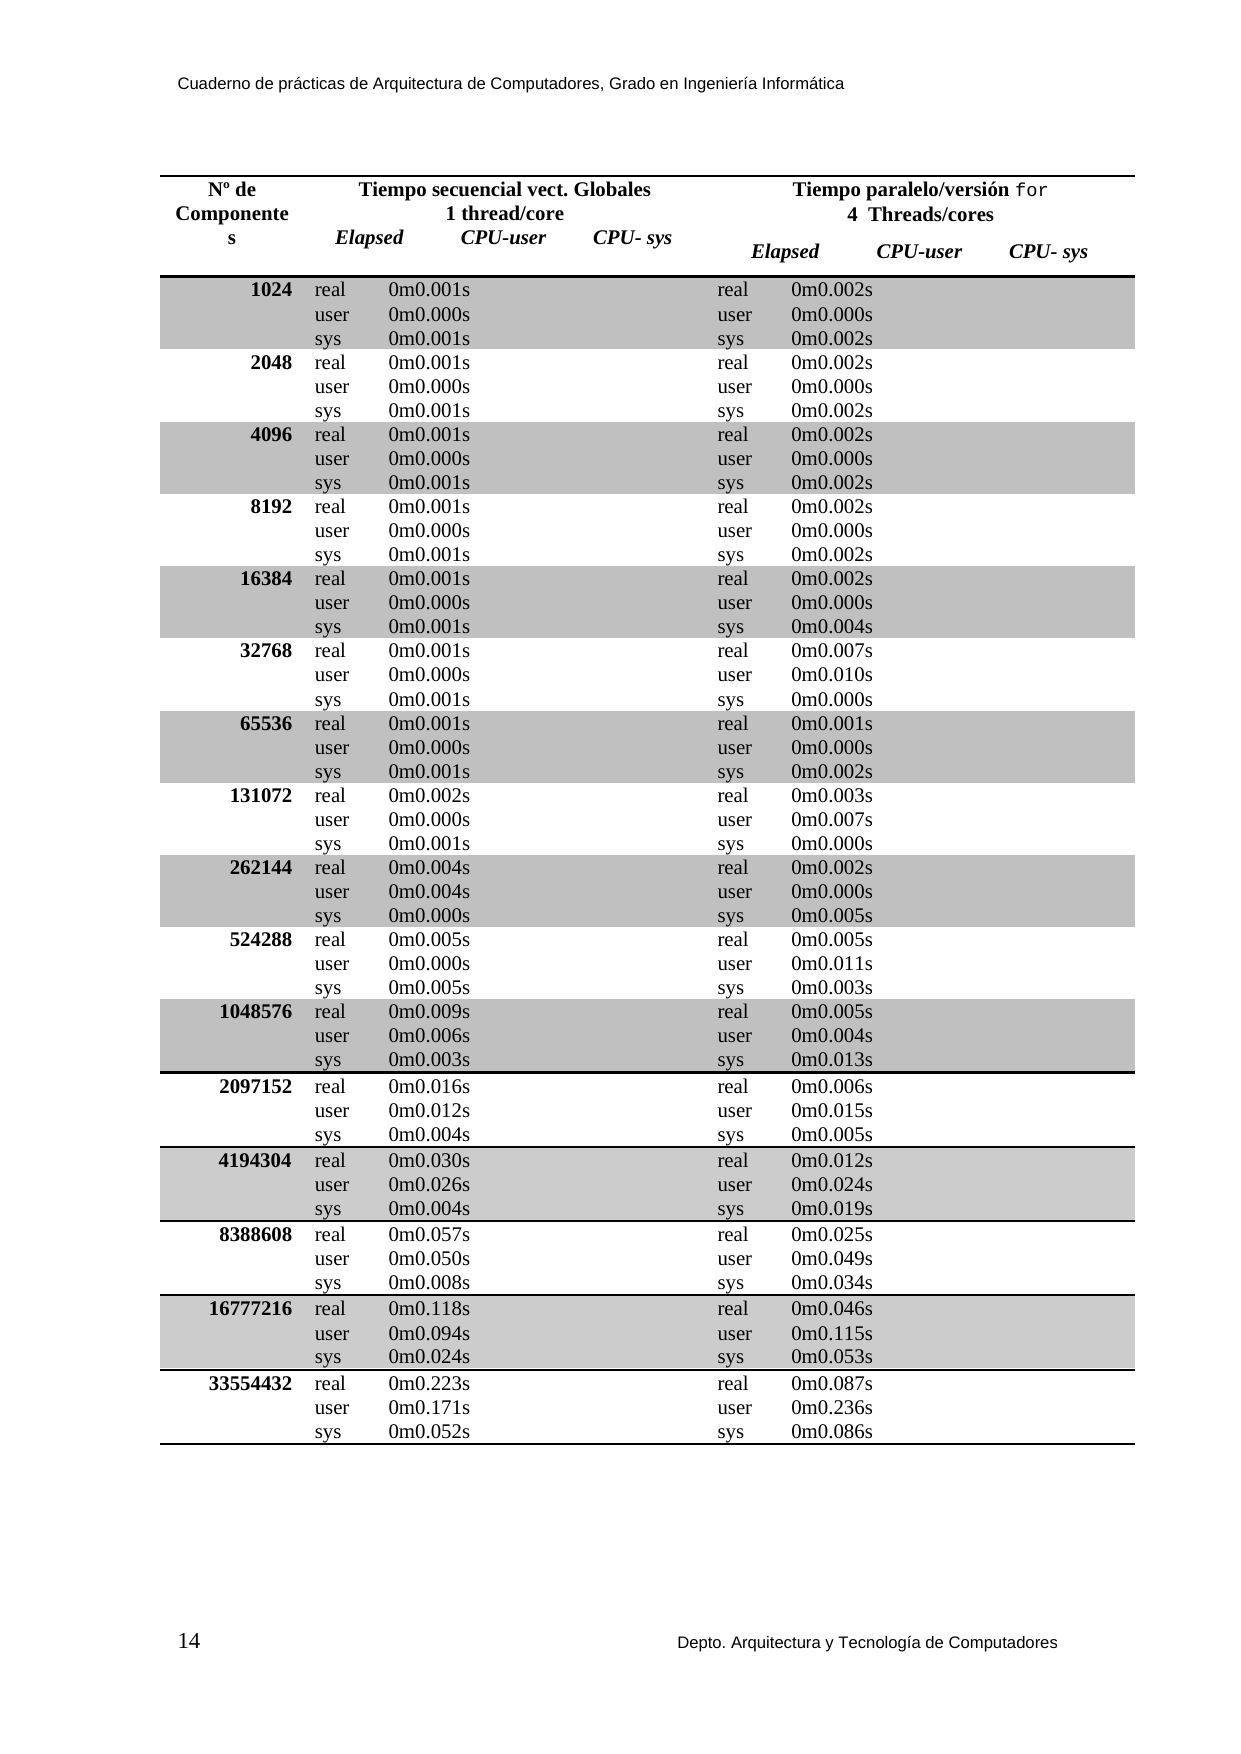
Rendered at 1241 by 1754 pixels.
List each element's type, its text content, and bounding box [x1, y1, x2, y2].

table_cell real 0m0.002s user 0m0.000s sys 0m0.002s [706, 278, 1135, 349]
table_cell 8192 [160, 494, 303, 566]
table_cell real 0m0.004s user 0m0.004s sys 0m0.000s [303, 855, 706, 927]
table_cell 8388608 [160, 1222, 303, 1294]
table_cell real 0m0.030s user 0m0.026s sys 0m0.004s [303, 1148, 706, 1220]
table_cell 4096 [160, 422, 303, 494]
table_cell real 0m0.002s user 0m0.000s sys 0m0.005s [706, 855, 1135, 927]
table_cell 2097152 [160, 1074, 303, 1146]
table_cell real 0m0.016s user 0m0.012s sys 0m0.004s [303, 1074, 706, 1146]
table_cell real 0m0.012s user 0m0.024s sys 0m0.019s [706, 1148, 1135, 1220]
table_cell real 0m0.001s user 0m0.000s sys 0m0.001s [303, 566, 706, 638]
table_header Tiempo paralelo/versión for 4 Threads/cores Elapsed CPU-user CPU- sys [706, 177, 1135, 275]
table_cell 4194304 [160, 1148, 303, 1220]
table_cell 262144 [160, 855, 303, 927]
table_cell real 0m0.001s user 0m0.000s sys 0m0.001s [303, 350, 706, 422]
table_cell real 0m0.118s user 0m0.094s sys 0m0.024s [303, 1296, 706, 1368]
table_cell real 0m0.001s user 0m0.000s sys 0m0.001s [303, 422, 706, 494]
table_cell real 0m0.057s user 0m0.050s sys 0m0.008s [303, 1222, 706, 1294]
table_cell 131072 [160, 783, 303, 855]
table_cell real 0m0.005s user 0m0.004s sys 0m0.013s [706, 999, 1135, 1071]
table_cell real 0m0.001s user 0m0.000s sys 0m0.001s [303, 278, 706, 349]
table_cell 1048576 [160, 999, 303, 1071]
table_cell real 0m0.001s user 0m0.000s sys 0m0.001s [303, 494, 706, 566]
table_cell 33554432 [160, 1371, 303, 1443]
table_cell 2048 [160, 350, 303, 422]
table_cell real 0m0.002s user 0m0.000s sys 0m0.002s [706, 350, 1135, 422]
table_cell [133, 148, 1163, 1445]
table_cell real 0m0.087s user 0m0.236s sys 0m0.086s [706, 1371, 1135, 1443]
table_cell real 0m0.006s user 0m0.015s sys 0m0.005s [706, 1074, 1135, 1146]
table_cell real 0m0.002s user 0m0.000s sys 0m0.002s [706, 494, 1135, 566]
table_cell real 0m0.025s user 0m0.049s sys 0m0.034s [706, 1222, 1135, 1294]
table_cell 16777216 [160, 1296, 303, 1368]
table_cell real 0m0.002s user 0m0.000s sys 0m0.004s [706, 566, 1135, 638]
table_cell 16384 [160, 566, 303, 638]
table_header Tiempo secuencial vect. Globales 1 thread/core Elapsed CPU-user CPU- sys [303, 177, 706, 275]
table_cell 65536 [160, 711, 303, 783]
table_cell 1024 [160, 278, 303, 349]
table_cell real 0m0.007s user 0m0.010s sys 0m0.000s [706, 638, 1135, 711]
table_cell real 0m0.223s user 0m0.171s sys 0m0.052s [303, 1371, 706, 1443]
table_cell real 0m0.001s user 0m0.000s sys 0m0.002s [706, 711, 1135, 783]
table_cell 32768 [160, 638, 303, 711]
table_cell real 0m0.005s user 0m0.000s sys 0m0.005s [303, 927, 706, 999]
table_cell real 0m0.001s user 0m0.000s sys 0m0.001s [303, 638, 706, 711]
table_cell real 0m0.046s user 0m0.115s sys 0m0.053s [706, 1296, 1135, 1368]
table_cell real 0m0.009s user 0m0.006s sys 0m0.003s [303, 999, 706, 1071]
table_cell real 0m0.002s user 0m0.000s sys 0m0.001s [303, 783, 706, 855]
table_cell real 0m0.005s user 0m0.011s sys 0m0.003s [706, 927, 1135, 999]
table_cell real 0m0.001s user 0m0.000s sys 0m0.001s [303, 711, 706, 783]
table_header Nº de Componentes [160, 177, 303, 275]
table_cell real 0m0.002s user 0m0.000s sys 0m0.002s [706, 422, 1135, 494]
table_cell 524288 [160, 927, 303, 999]
table_cell real 0m0.003s user 0m0.007s sys 0m0.000s [706, 783, 1135, 855]
